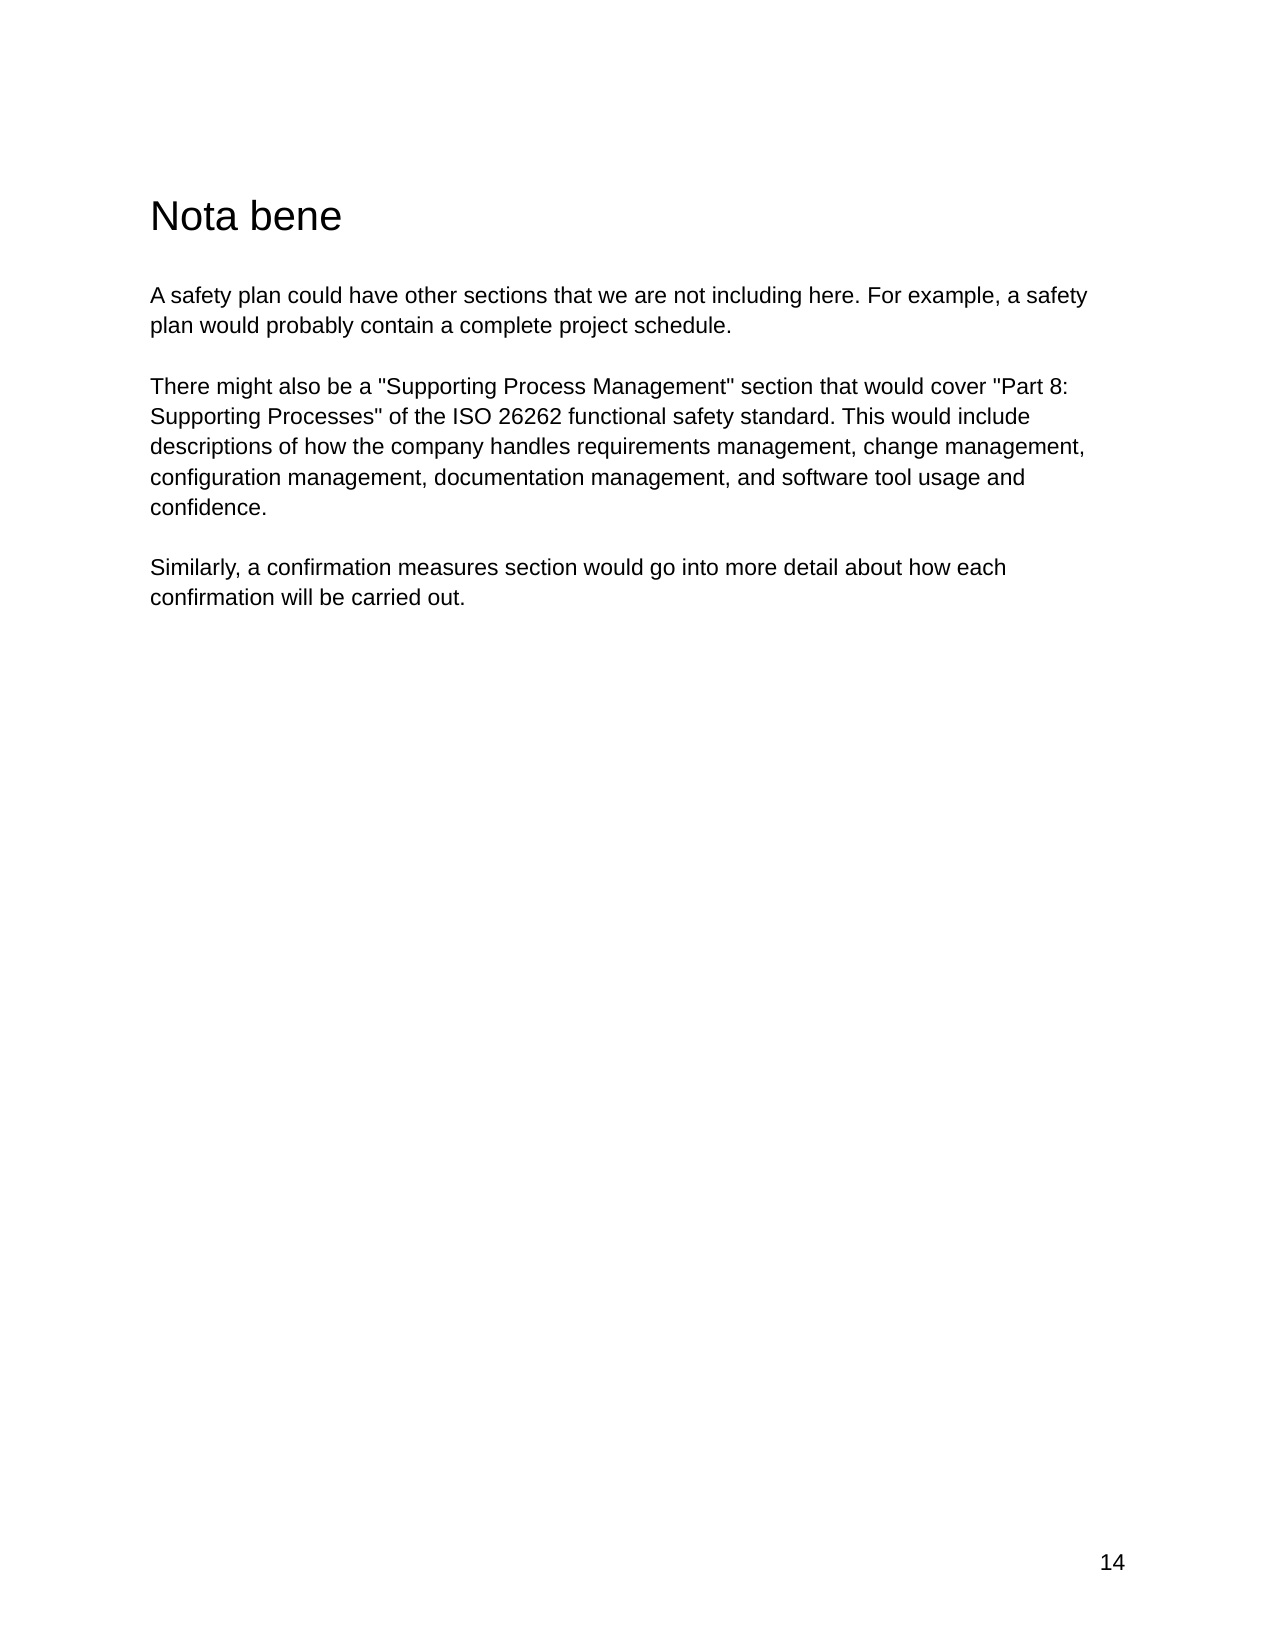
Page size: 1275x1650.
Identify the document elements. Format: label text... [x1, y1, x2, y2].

text A safety plan could have other sections that we are not including here. For example, a safety plan would probably contain a complete project schedule. [150, 252, 1125, 339]
text Similarly, a confirmation measures section would go into more detail about how each confirmation will be carried out. [150, 554, 1125, 611]
text There might also be a "Supporting Process Management" section that would cover "Part 8: Supporting Processes" of the ISO 26262 functional safety standard. This would include descriptions of how the company handles requirements management, change management, configuration management, documentation management, and software tool usage and confidence. [150, 373, 1125, 520]
subtitle Nota bene [150, 192, 1125, 239]
